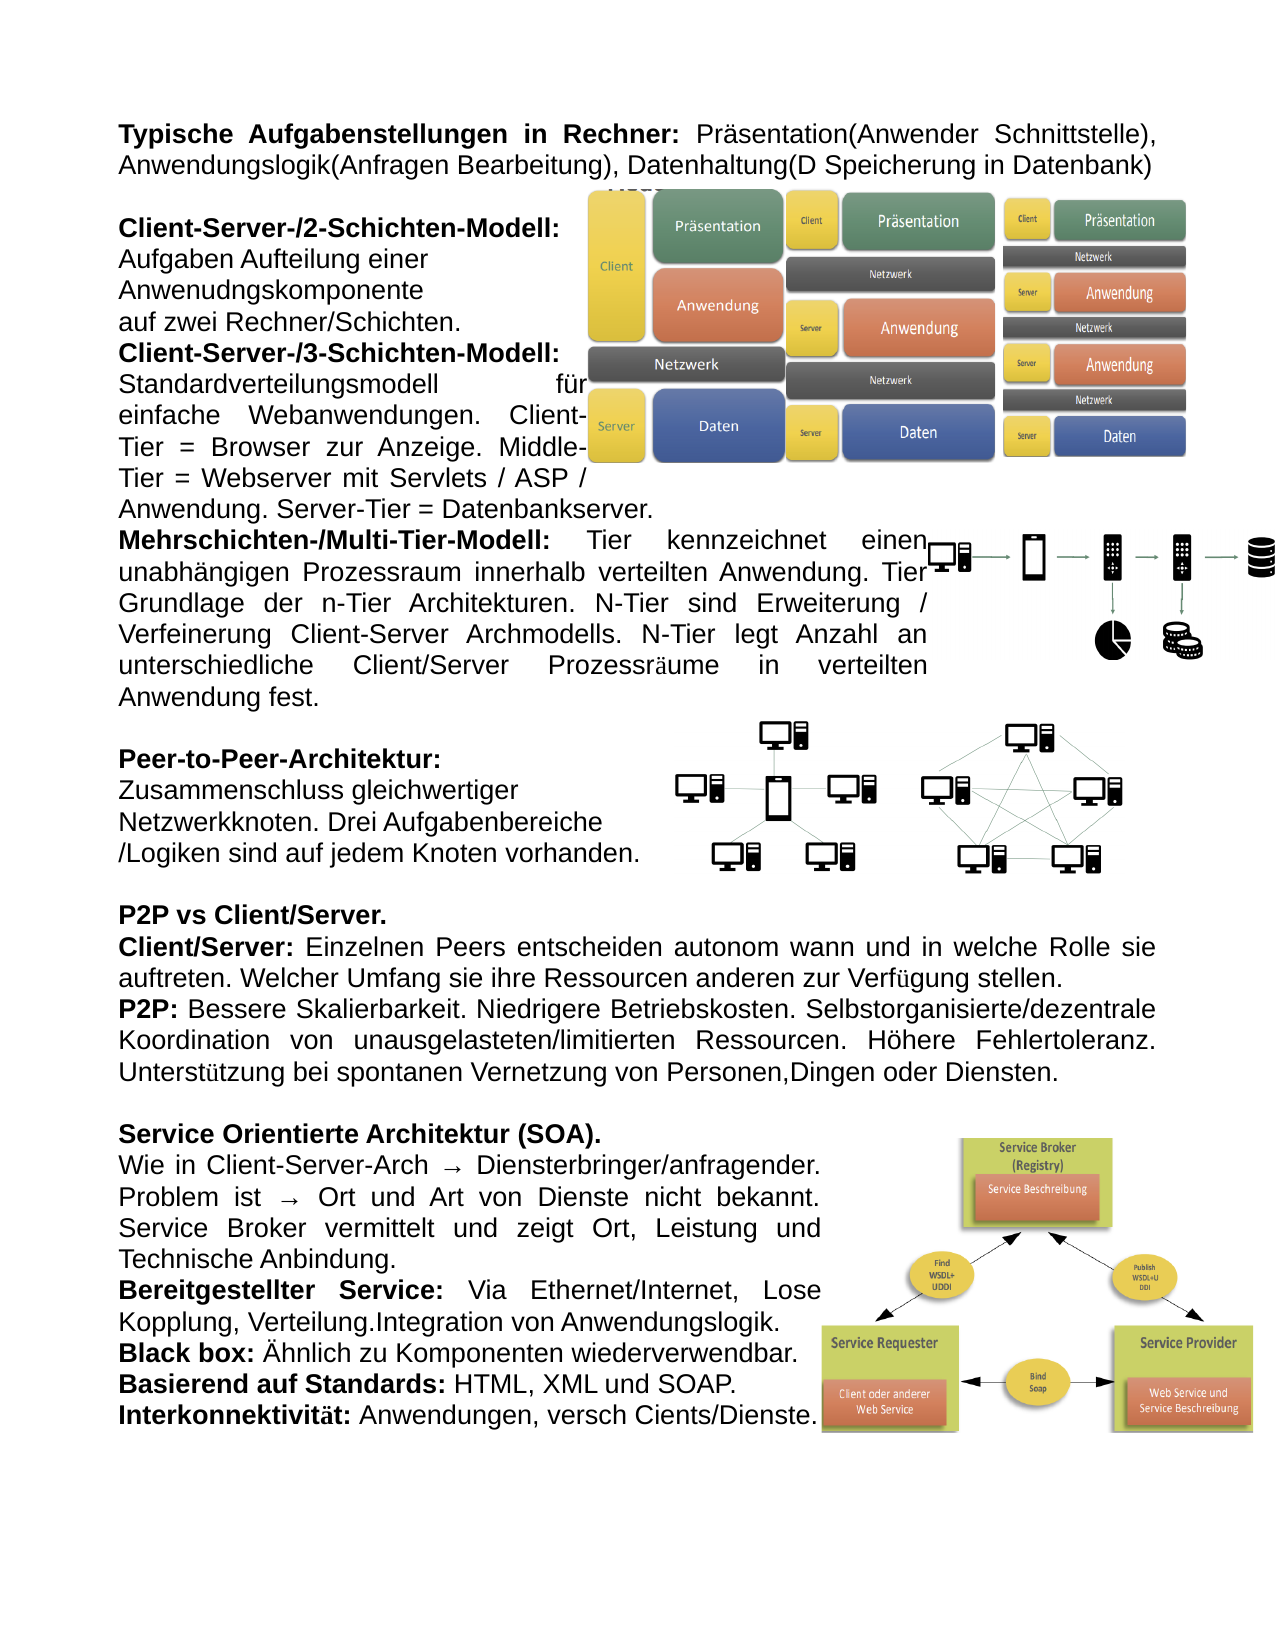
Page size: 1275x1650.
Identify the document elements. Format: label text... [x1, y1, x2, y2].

text Typische Aufgabenstellungen in Rechner: Präsentation(Anwender Schnittstelle), Anwendungslogik(Anfragen Bearbeitung), Datenhaltung(D Speicherung in Datenbank) [118, 118, 1157, 181]
text P2P vs Client/Server. [118, 899, 1157, 931]
text Black box: Ähnlich zu Komponenten wiederverwendbar. [118, 1337, 821, 1368]
text Client-Server-/2-Schichten-Modell: [118, 212, 587, 243]
text Basierend auf Standards: HTML, XML und SOAP. [118, 1368, 821, 1399]
text [1125, 837, 1157, 868]
text Peer-to-Peer-Architektur: [118, 743, 674, 774]
text Interkonnektivität: Anwendungen, versch Cients/Dienste. [118, 1399, 821, 1431]
text Zusammenschluss gleichwertiger [118, 774, 674, 806]
picture [674, 718, 1125, 874]
text [1125, 774, 1157, 806]
text auf zwei Rechner/Schichten. [118, 306, 587, 337]
text Client-Server-/3-Schichten-Modell: Standardverteilungsmodell für einfache Webanwendungen. Client-Tier = Browser zur Anzeige. Middle-Tier = Webserver mit Servlets / ASP / Anwendung. Server-Tier = Datenbankserver. [118, 337, 1157, 524]
text Anwenudngskomponente [118, 274, 587, 306]
text Mehrschichten-/Multi-Tier-Modell: Tier kennzeichnet einen unabhängigen Prozessraum innerhalb verteilten Anwendung. Tier Grundlage der n-Tier Architekturen. N-Tier sind Erweiterung / Verfeinerung Client-Server Archmodells. N-Tier legt Anzahl an unterschiedliche Client/Server Prozessräume in verteilten Anwendung fest. [118, 524, 1157, 712]
picture [821, 1138, 1254, 1433]
text /Logiken sind auf jedem Knoten vorhanden. [118, 837, 674, 868]
picture [587, 187, 996, 463]
text P2P: Bessere Skalierbarkeit. Niedrigere Betriebskosten. Selbstorganisierte/dezentrale Koordination von unausgelasteten/limitierten Ressourcen. Höhere Fehlertoleranz. Unterstützung bei spontanen Vernetzung von Personen,Dingen oder Diensten. [118, 993, 1157, 1087]
text Client/Server: Einzelnen Peers entscheiden autonom wann und in welche Rolle sie auftreten. Welcher Umfang sie ihre Ressourcen anderen zur Verfügung stellen. [118, 931, 1157, 993]
text [1125, 806, 1157, 837]
picture [928, 529, 1275, 660]
text [1125, 743, 1157, 774]
text Bereitgestellter Service: Via Ethernet/Internet, Lose Kopplung, Verteilung.Integration von Anwendungslogik. [118, 1274, 821, 1337]
picture [1003, 195, 1187, 457]
text Service Orientierte Architektur (SOA). [118, 1118, 1157, 1149]
text Wie in Client-Server-Arch → Diensterbringer/anfragender. Problem ist → Ort und Art von Dienste nicht bekannt. Service Broker vermittelt und zeigt Ort, Leistung und Technische Anbindung. [118, 1149, 821, 1274]
text Netzwerkknoten. Drei Aufgabenbereiche [118, 806, 674, 837]
text Aufgaben Aufteilung einer [118, 243, 587, 274]
